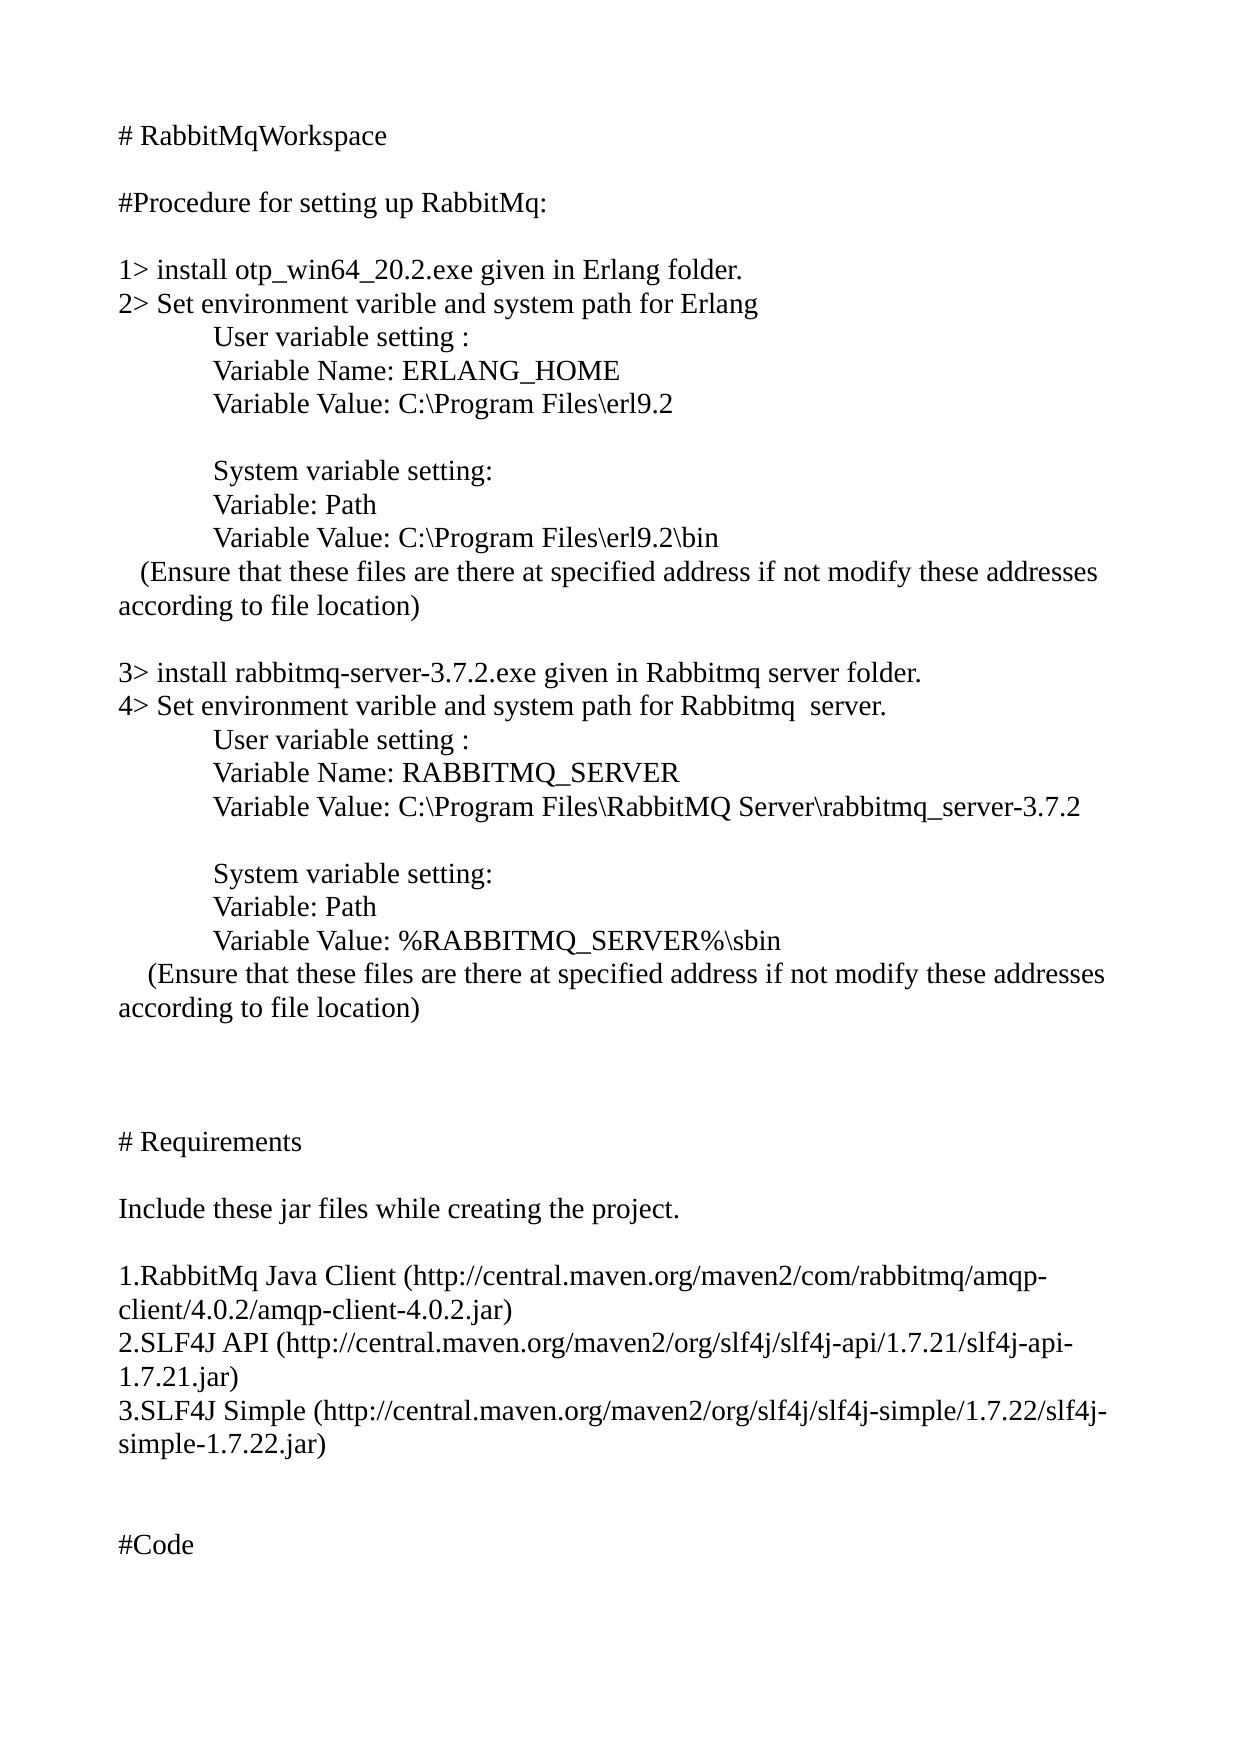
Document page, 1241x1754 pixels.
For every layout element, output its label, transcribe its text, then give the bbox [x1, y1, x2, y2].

text Variable Name: RABBITMQ_SERVER [118, 755, 1122, 789]
text System variable setting: [118, 856, 1122, 889]
text Variable Value: C:\Program Files\RabbitMQ Server\rabbitmq_server-3.7.2 [118, 789, 1122, 822]
text #Procedure for setting up RabbitMq: [118, 185, 1122, 219]
text User variable setting : [118, 319, 1122, 353]
text Variable Value: %RABBITMQ_SERVER%\sbin [118, 923, 1122, 957]
text 3.SLF4J Simple (http://central.maven.org/maven2/org/slf4j/slf4j-simple/1.7.22/slf4j-simple-1.7.22.jar) [118, 1393, 1122, 1460]
text #Code [118, 1527, 1122, 1560]
text 1.RabbitMq Java Client (http://central.maven.org/maven2/com/rabbitmq/amqp-client/4.0.2/amqp-client-4.0.2.jar) [118, 1258, 1122, 1326]
text 2> Set environment varible and system path for Erlang [118, 286, 1122, 319]
text User variable setting : [118, 722, 1122, 755]
text 3> install rabbitmq-server-3.7.2.exe given in Rabbitmq server folder. [118, 655, 1122, 688]
text Variable Value: C:\Program Files\erl9.2 [118, 386, 1122, 420]
text Variable: Path [118, 889, 1122, 923]
text Variable: Path [118, 487, 1122, 521]
text 4> Set environment varible and system path for Rabbitmq server. [118, 688, 1122, 722]
text Variable Name: ERLANG_HOME [118, 353, 1122, 386]
text System variable setting: [118, 453, 1122, 487]
text Variable Value: C:\Program Files\erl9.2\bin [118, 521, 1122, 554]
text Include these jar files while creating the project. [118, 1191, 1122, 1225]
text (Ensure that these files are there at specified address if not modify these addresses according to file location) [118, 554, 1122, 621]
text 1> install otp_win64_20.2.exe given in Erlang folder. [118, 252, 1122, 286]
text # Requirements [118, 1124, 1122, 1158]
text # RabbitMqWorkspace [118, 118, 1122, 152]
text (Ensure that these files are there at specified address if not modify these addresses according to file location) [118, 957, 1122, 1024]
text 2.SLF4J API (http://central.maven.org/maven2/org/slf4j/slf4j-api/1.7.21/slf4j-api-1.7.21.jar) [118, 1326, 1122, 1393]
